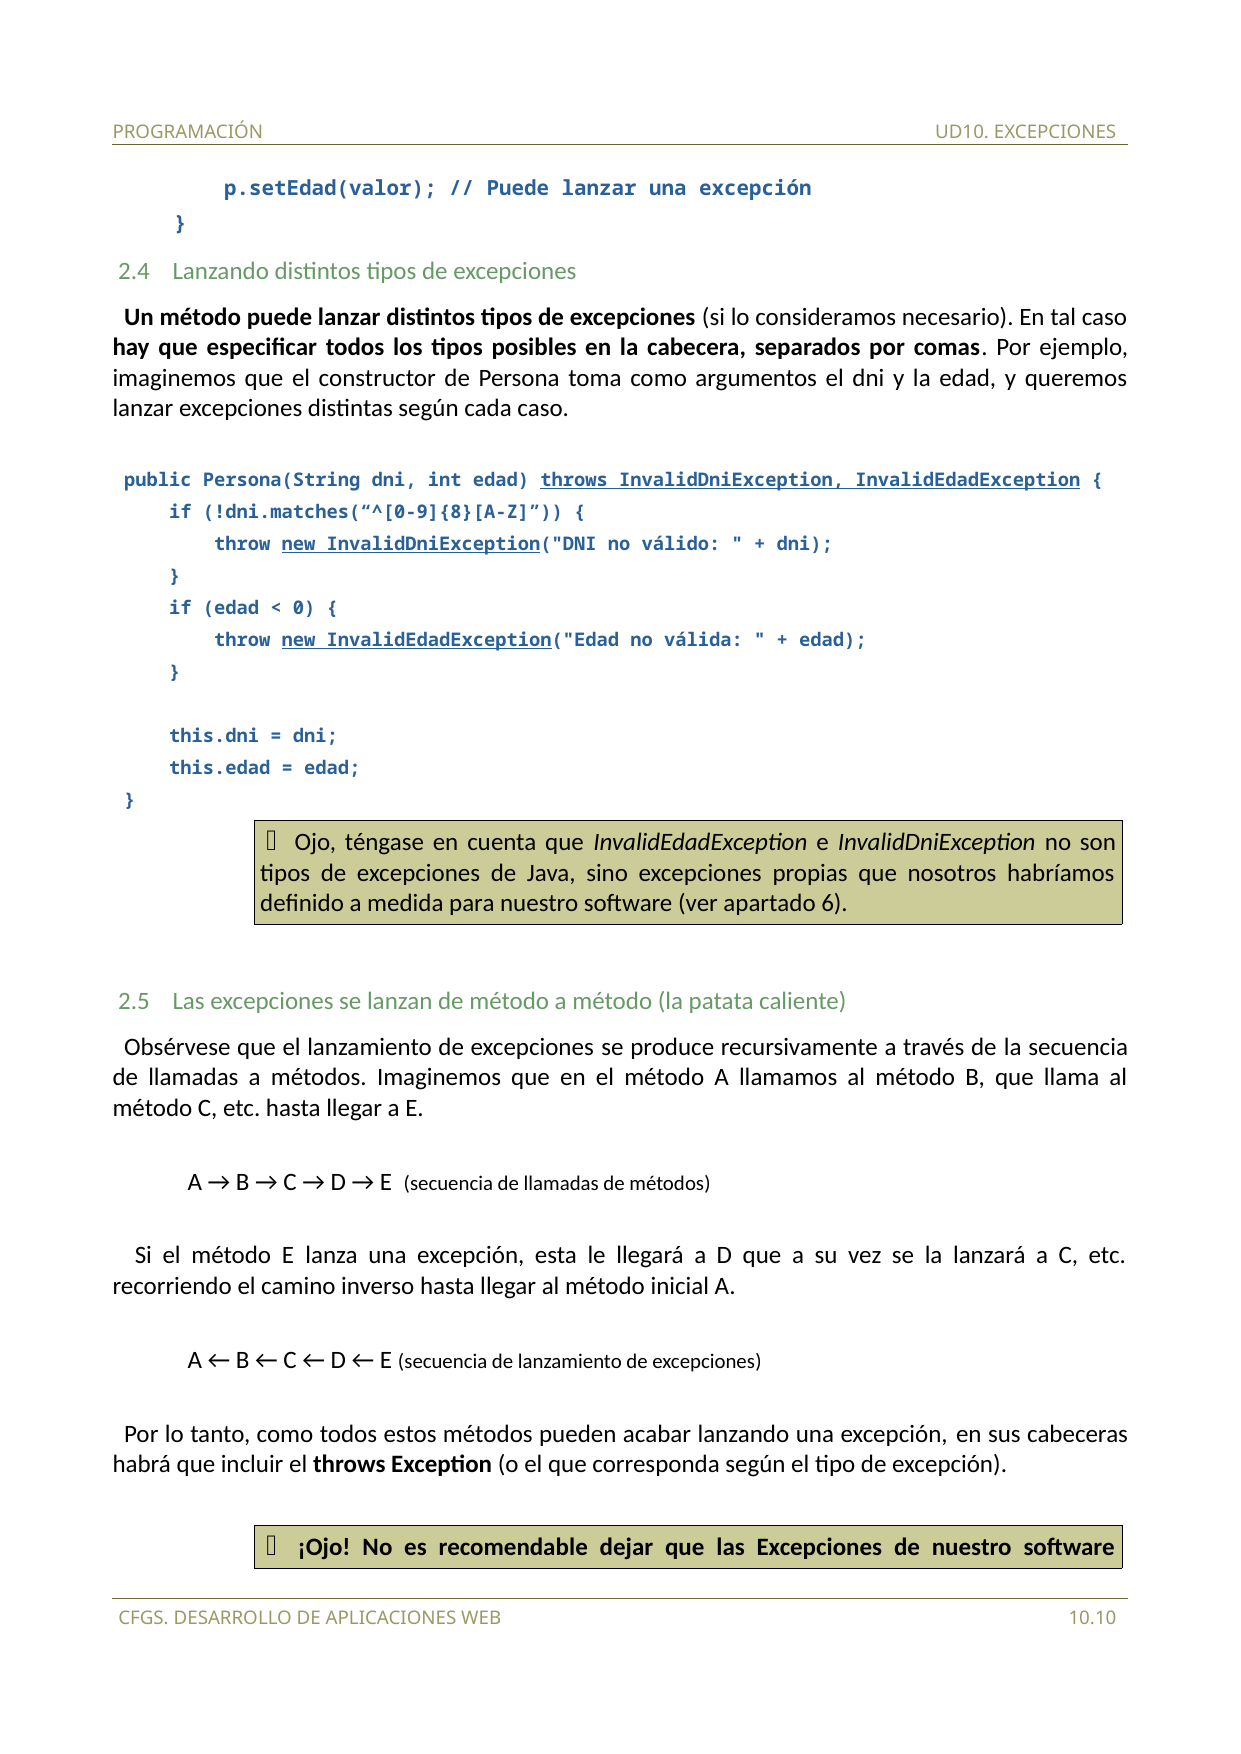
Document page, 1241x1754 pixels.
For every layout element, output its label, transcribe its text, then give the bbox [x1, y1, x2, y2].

text if (!dni.matches(“^[0-9]{8}[A-Z]”)) { [112, 498, 1128, 524]
text } [112, 786, 1128, 812]
text } [112, 562, 1128, 588]
text } [112, 658, 1128, 684]
text if (edad < 0) { [112, 594, 1128, 620]
text Si el método E lanza una excepción, esta le llegará a D que a su vez se la lanzará a C, etc. recorriendo el camino inverso hasta llegar al método inicial A. [112, 1239, 1128, 1301]
text A ← B ← C ← D ← E (secuencia de lanzamiento de excepciones) [112, 1344, 1128, 1374]
text  ¡Ojo! No es recomendable dejar que las Excepciones de nuestro software [255, 1526, 1122, 1568]
text this.dni = dni; [112, 722, 1128, 748]
subtitle Las excepciones se lanzan de método a método (la patata caliente) [112, 985, 1128, 1016]
text throw new InvalidDniException("DNI no válido: " + dni); [112, 530, 1128, 556]
text Por lo tanto, como todos estos métodos pueden acabar lanzando una excepción, en sus cabeceras habrá que incluir el throws Exception (o el que corresponda según el tipo de excepción). [112, 1418, 1128, 1479]
text } [112, 208, 1128, 237]
text public Persona(String dni, int edad) throws InvalidDniException, InvalidEdadException { [112, 466, 1128, 492]
text throw new InvalidEdadException("Edad no válida: " + edad); [112, 626, 1128, 652]
text p.setEdad(valor); // Puede lanzar una excepción [112, 173, 1128, 202]
text Un método puede lanzar distintos tipos de excepciones (si lo consideramos necesario). En tal caso hay que especificar todos los tipos posibles en la cabecera, separados por comas. Por ejemplo, imaginemos que el constructor de Persona toma como argumentos el dni y la edad, y queremos lanzar excepciones distintas según cada caso. [112, 301, 1128, 423]
text  Ojo, téngase en cuenta que InvalidEdadException e InvalidDniException no son tipos de excepciones de Java, sino excepciones propias que nosotros habríamos definido a medida para nuestro software (ver apartado 6). [255, 821, 1122, 924]
text this.edad = edad; [112, 754, 1128, 779]
subtitle Lanzando distintos tipos de excepciones [112, 255, 1128, 286]
text Obsérvese que el lanzamiento de excepciones se produce recursivamente a través de la secuencia de llamadas a métodos. Imaginemos que en el método A llamamos al método B, que llama al método C, etc. hasta llegar a E. [112, 1031, 1128, 1122]
text A → B → C → D → E (secuencia de llamadas de métodos) [112, 1166, 1128, 1196]
